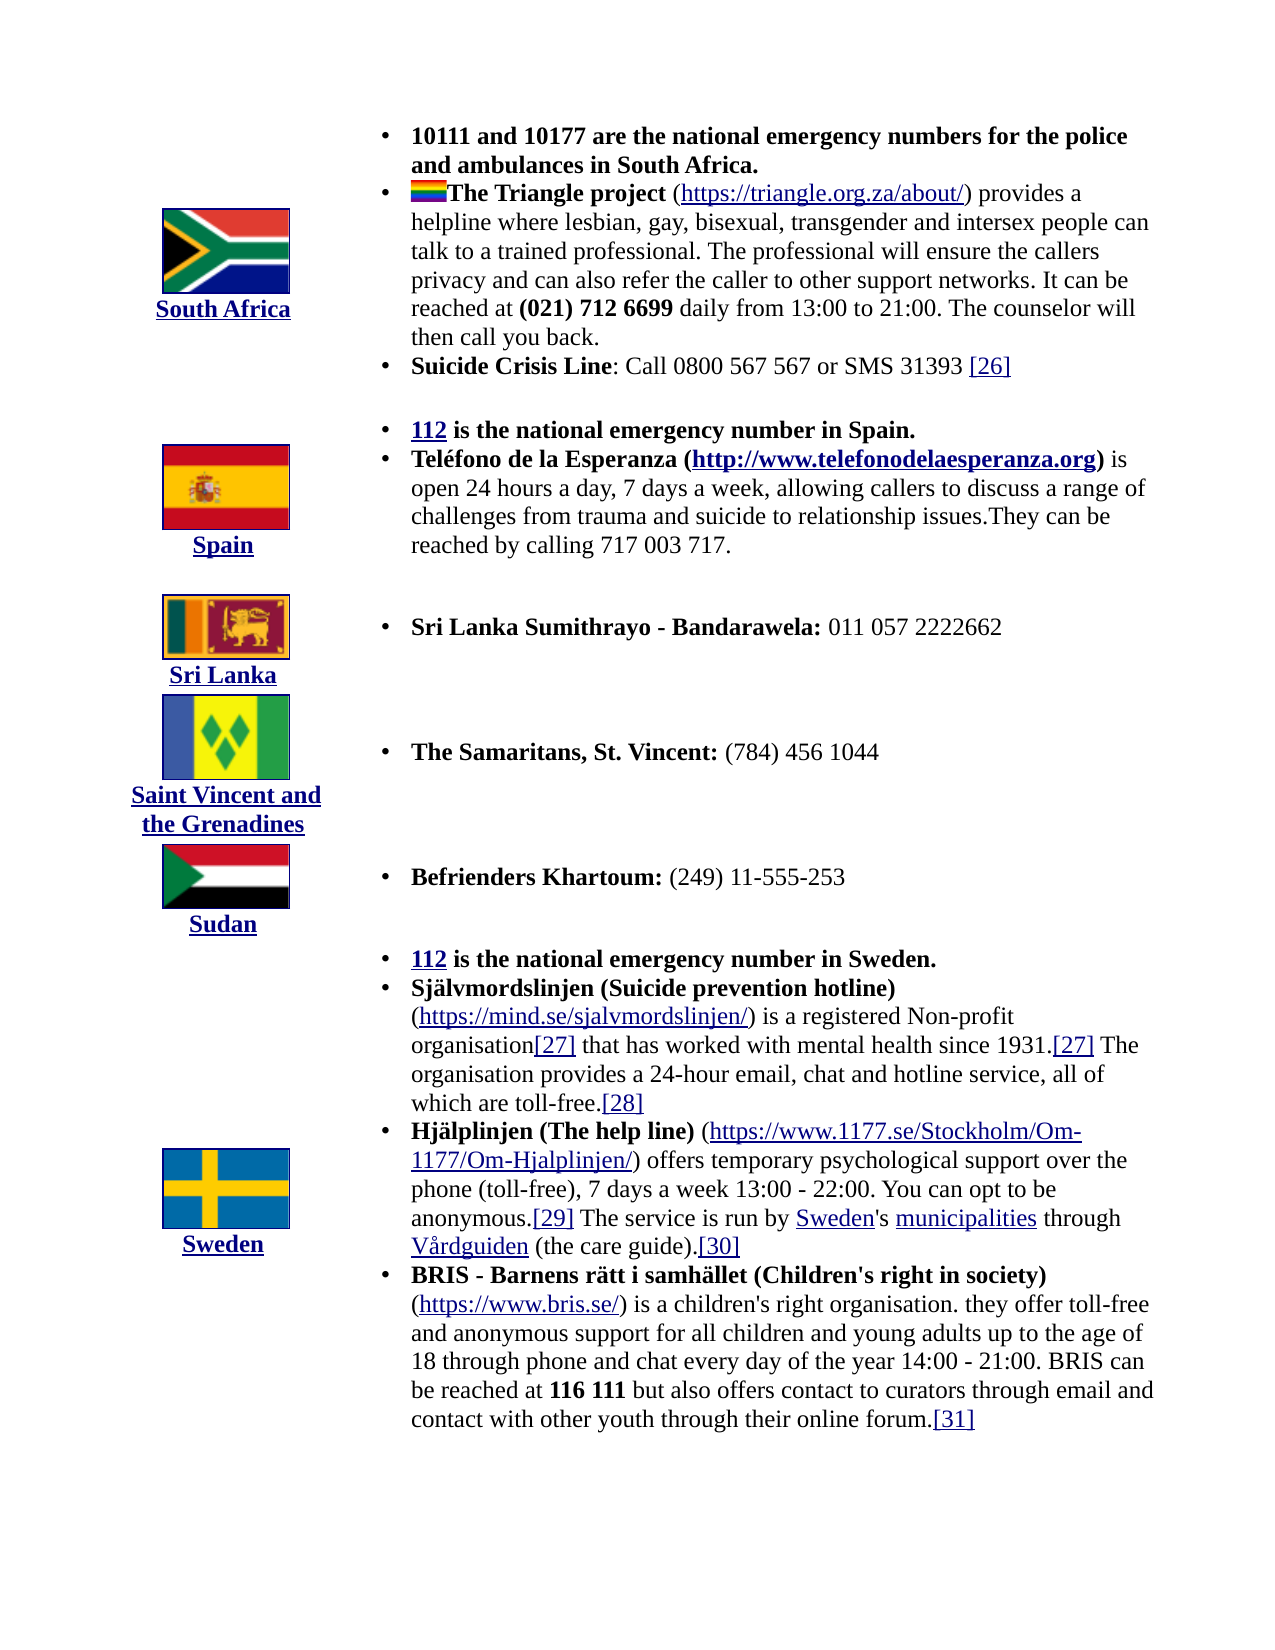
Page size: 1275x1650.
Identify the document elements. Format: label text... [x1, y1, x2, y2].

picture [164, 696, 289, 779]
table_cell Saint Vincent and the Grenadines [118, 691, 334, 841]
table_cell Sri Lanka Sumithrayo - Bandarawela: 011 057 2222662 [334, 591, 1157, 691]
table_cell Sri Lanka [118, 591, 334, 691]
picture [164, 845, 289, 908]
table_cell Spain [118, 412, 334, 591]
picture [164, 1150, 289, 1228]
picture [164, 210, 289, 292]
picture [164, 446, 289, 529]
table_cell South Africa [118, 118, 334, 412]
table_cell Befrienders Khartoum: (249) 11-555-253 [334, 841, 1157, 941]
table_cell 112 is the national emergency number in Spain. Teléfono de la Esperanza (http://www.telefonodelaesperanza.org) is open 24 hours a day, 7 days a week, allowing callers to discuss a range of challenges from trauma and suicide to relationship issues.They can be reached by calling 717 003 717. [334, 412, 1157, 591]
table_cell Sudan [118, 841, 334, 941]
table_cell 10111 and 10177 are the national emergency numbers for the police and ambulances in South Africa. The Triangle project (https://triangle.org.za/about/) provides a helpline where lesbian, gay, bisexual, transgender and intersex people can talk to a trained professional. The professional will ensure the callers privacy and can also refer the caller to other support networks. It can be reached at (021) 712 6699 daily from 13:00 to 21:00. The counselor will then call you back. Suicide Crisis Line: Call 0800 567 567 or SMS 31393 [26] [334, 118, 1157, 412]
table_cell Sweden [118, 941, 334, 1465]
table_cell The Samaritans, St. Vincent: (784) 456 1044 [334, 691, 1157, 841]
table_cell 112 is the national emergency number in Sweden. Självmordslinjen (Suicide prevention hotline) (https://mind.se/sjalvmordslinjen/) is a registered Non-profit organisation[27] that has worked with mental health since 1931.[27] The organisation provides a 24-hour email, chat and hotline service, all of which are toll-free.[28] Hjälplinjen (The help line) (https://www.1177.se/Stockholm/Om-1177/Om-Hjalplinjen/) offers temporary psychological support over the phone (toll-free), 7 days a week 13:00 - 22:00. You can opt to be anonymous.[29] The service is run by Sweden's municipalities through Vårdguiden (the care guide).[30] BRIS - Barnens rätt i samhället (Children's right in society) (https://www.bris.se/) is a children's right organisation. they offer toll-free and anonymous support for all children and young adults up to the age of 18 through phone and chat every day of the year 14:00 - 21:00. BRIS can be reached at 116 111 but also offers contact to curators through email and contact with other youth through their online forum.[31] [334, 941, 1157, 1465]
picture [164, 596, 289, 658]
picture [410, 180, 447, 202]
